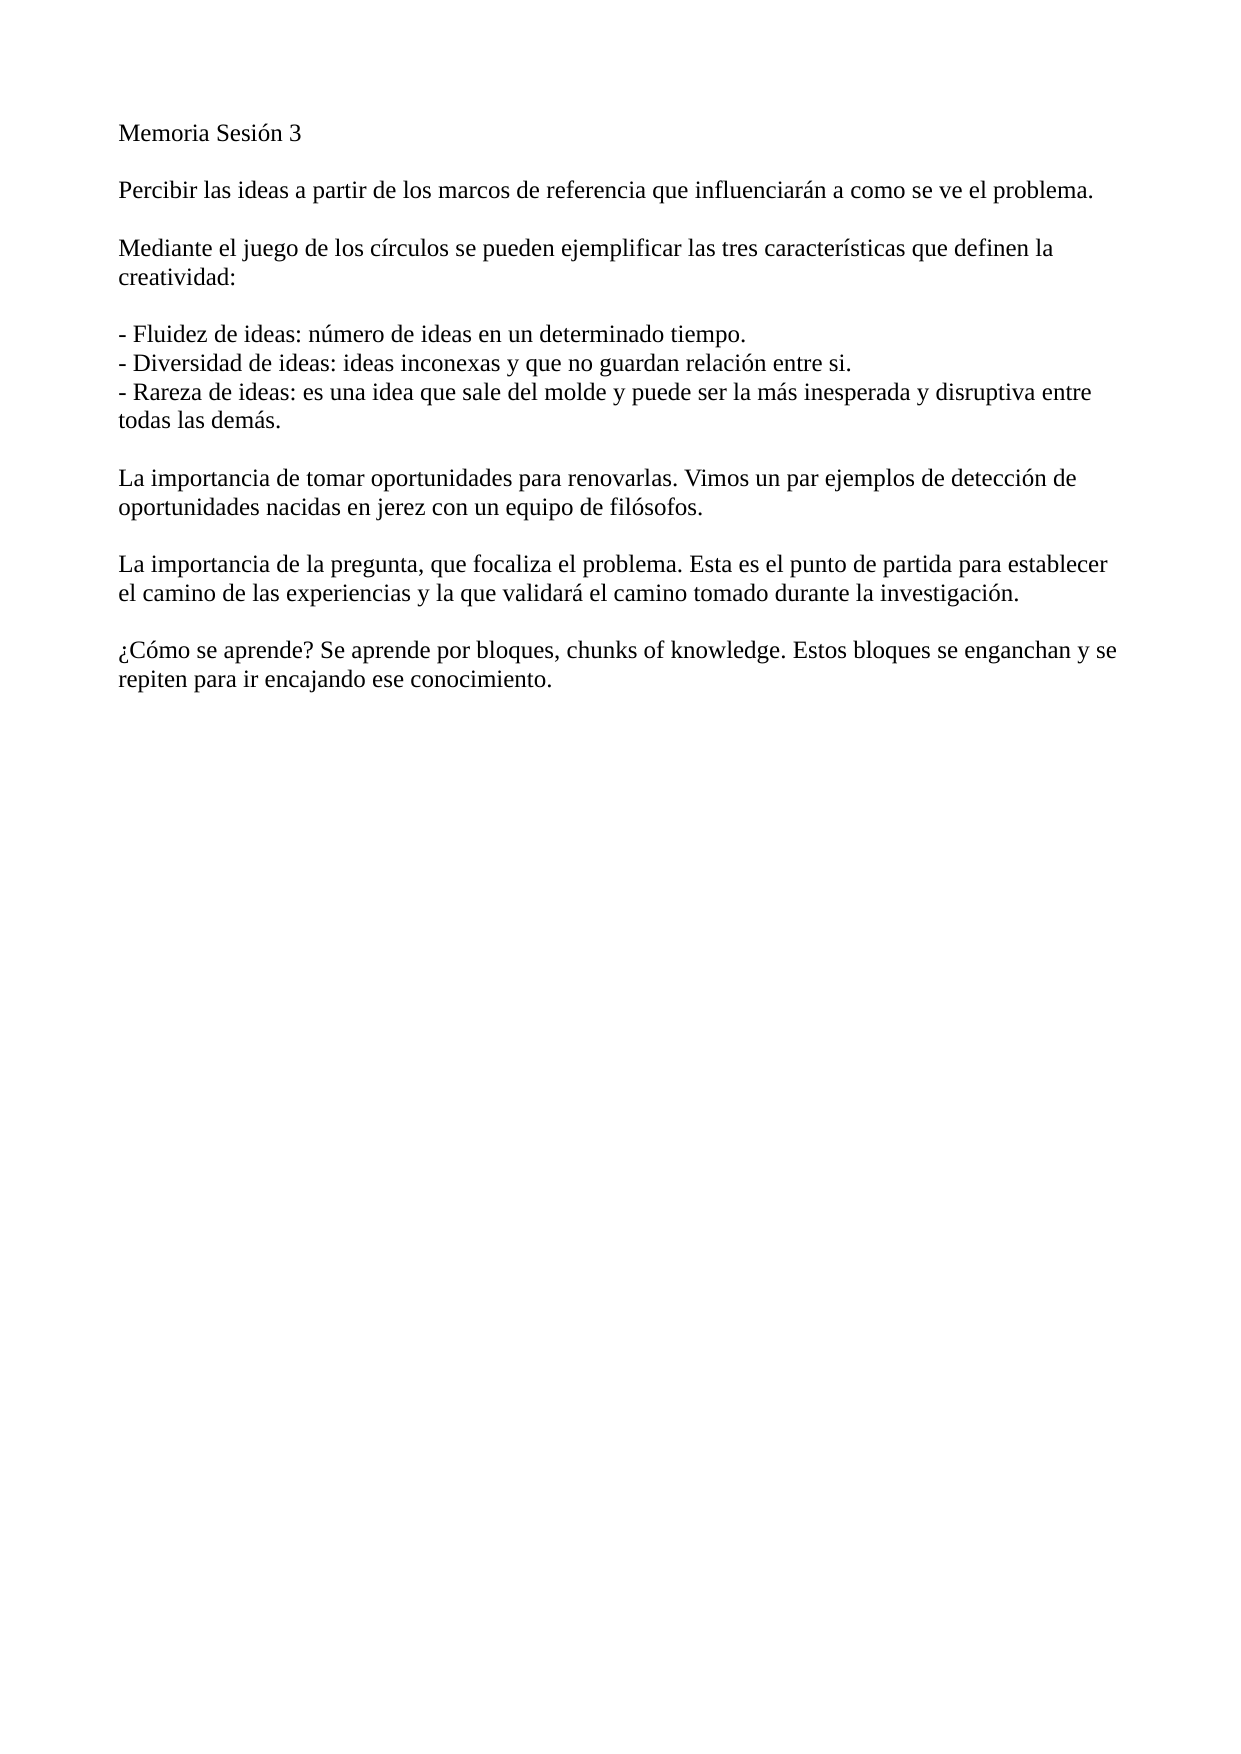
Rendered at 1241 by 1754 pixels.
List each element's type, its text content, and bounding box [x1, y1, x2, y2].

text Mediante el juego de los círculos se pueden ejemplificar las tres características que definen la creatividad: [118, 233, 1122, 291]
text - Fluidez de ideas: número de ideas en un determinado tiempo. [118, 319, 1122, 348]
text Percibir las ideas a partir de los marcos de referencia que influenciarán a como se ve el problema. [118, 176, 1122, 204]
text Memoria Sesión 3 [118, 118, 1122, 147]
text La importancia de tomar oportunidades para renovarlas. Vimos un par ejemplos de detección de oportunidades nacidas en jerez con un equipo de filósofos. [118, 463, 1122, 521]
text - Diversidad de ideas: ideas inconexas y que no guardan relación entre si. [118, 348, 1122, 377]
text ¿Cómo se aprende? Se aprende por bloques, chunks of knowledge. Estos bloques se enganchan y se repiten para ir encajando ese conocimiento. [118, 636, 1122, 693]
text - Rareza de ideas: es una idea que sale del molde y puede ser la más inesperada y disruptiva entre todas las demás. [118, 377, 1122, 434]
text La importancia de la pregunta, que focaliza el problema. Esta es el punto de partida para establecer el camino de las experiencias y la que validará el camino tomado durante la investigación. [118, 549, 1122, 607]
